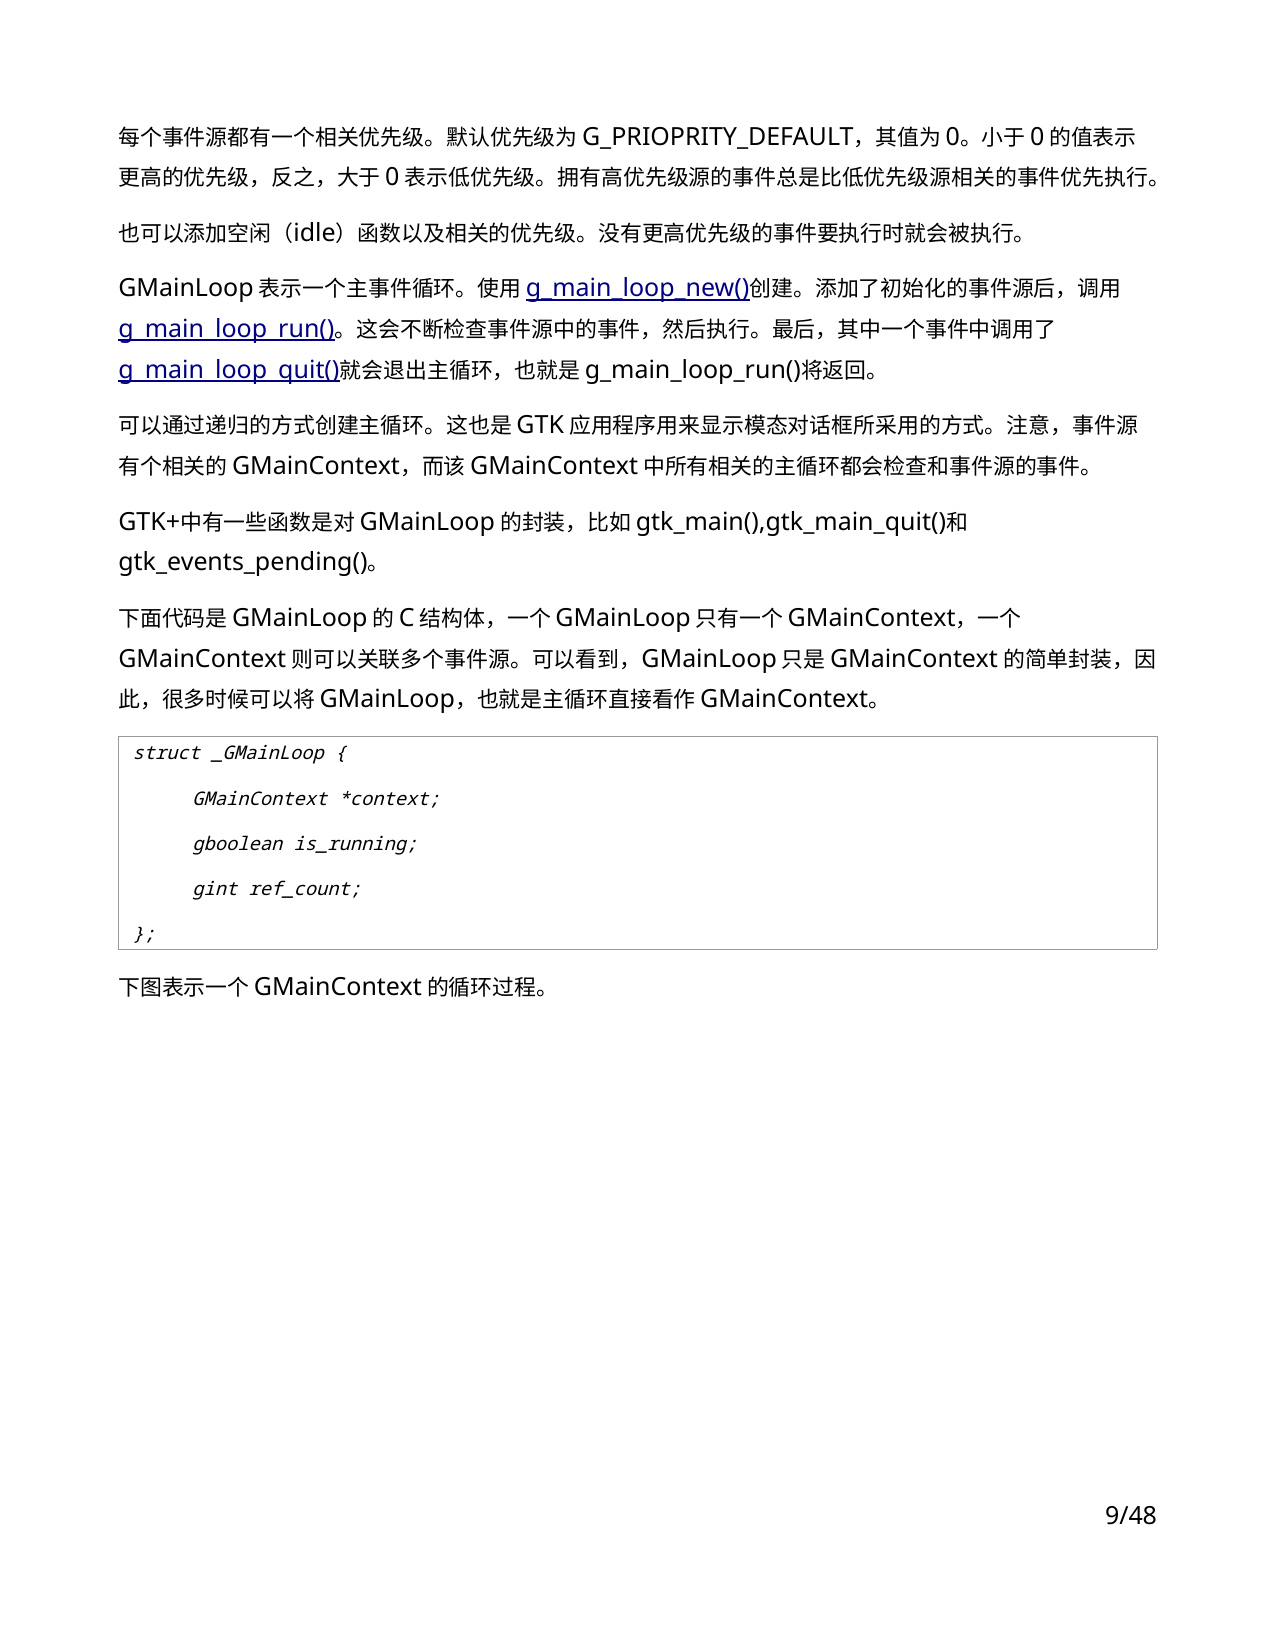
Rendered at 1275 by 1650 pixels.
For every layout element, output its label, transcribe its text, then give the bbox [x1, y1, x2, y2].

text 也可以添加空闲（idle）函数以及相关的优先级。没有更高优先级的事件要执行时就会被执行。 [118, 214, 1157, 248]
text 可以通过递归的方式创建主循环。这也是GTK应用程序用来显示模态对话框所采用的方式。注意，事件源有个相关的GMainContext，而该GMainContext中所有相关的主循环都会检查和事件源的事件。 [118, 407, 1157, 482]
text gint ref_count; [119, 872, 1157, 901]
text 下面代码是GMainLoop的C结构体，一个GMainLoop只有一个GMainContext，一个GMainContext则可以关联多个事件源。可以看到，GMainLoop只是GMainContext的简单封装，因此，很多时候可以将GMainLoop，也就是主循环直接看作GMainContext。 [118, 599, 1157, 715]
text struct _GMainLoop { [119, 737, 1157, 765]
text 每个事件源都有一个相关优先级。默认优先级为G_PRIOPRITY_DEFAULT，其值为0。小于0的值表示更高的优先级，反之，大于0表示低优先级。拥有高优先级源的事件总是比低优先级源相关的事件优先执行。 [118, 118, 1157, 193]
text }; [119, 917, 1157, 949]
text gboolean is_running; [119, 827, 1157, 856]
text 下图表示一个GMainContext的循环过程。 [118, 969, 1157, 1003]
text GMainLoop表示一个主事件循环。使用g_main_loop_new()创建。添加了初始化的事件源后，调用g_main_loop_run()。这会不断检查事件源中的事件，然后执行。最后，其中一个事件中调用了g_main_loop_quit()就会退出主循环，也就是g_main_loop_run()将返回。 [118, 270, 1157, 386]
text GMainContext *context; [119, 782, 1157, 810]
text GTK+中有一些函数是对GMainLoop的封装，比如gtk_main(),gtk_main_quit()和gtk_events_pending()。 [118, 503, 1157, 578]
